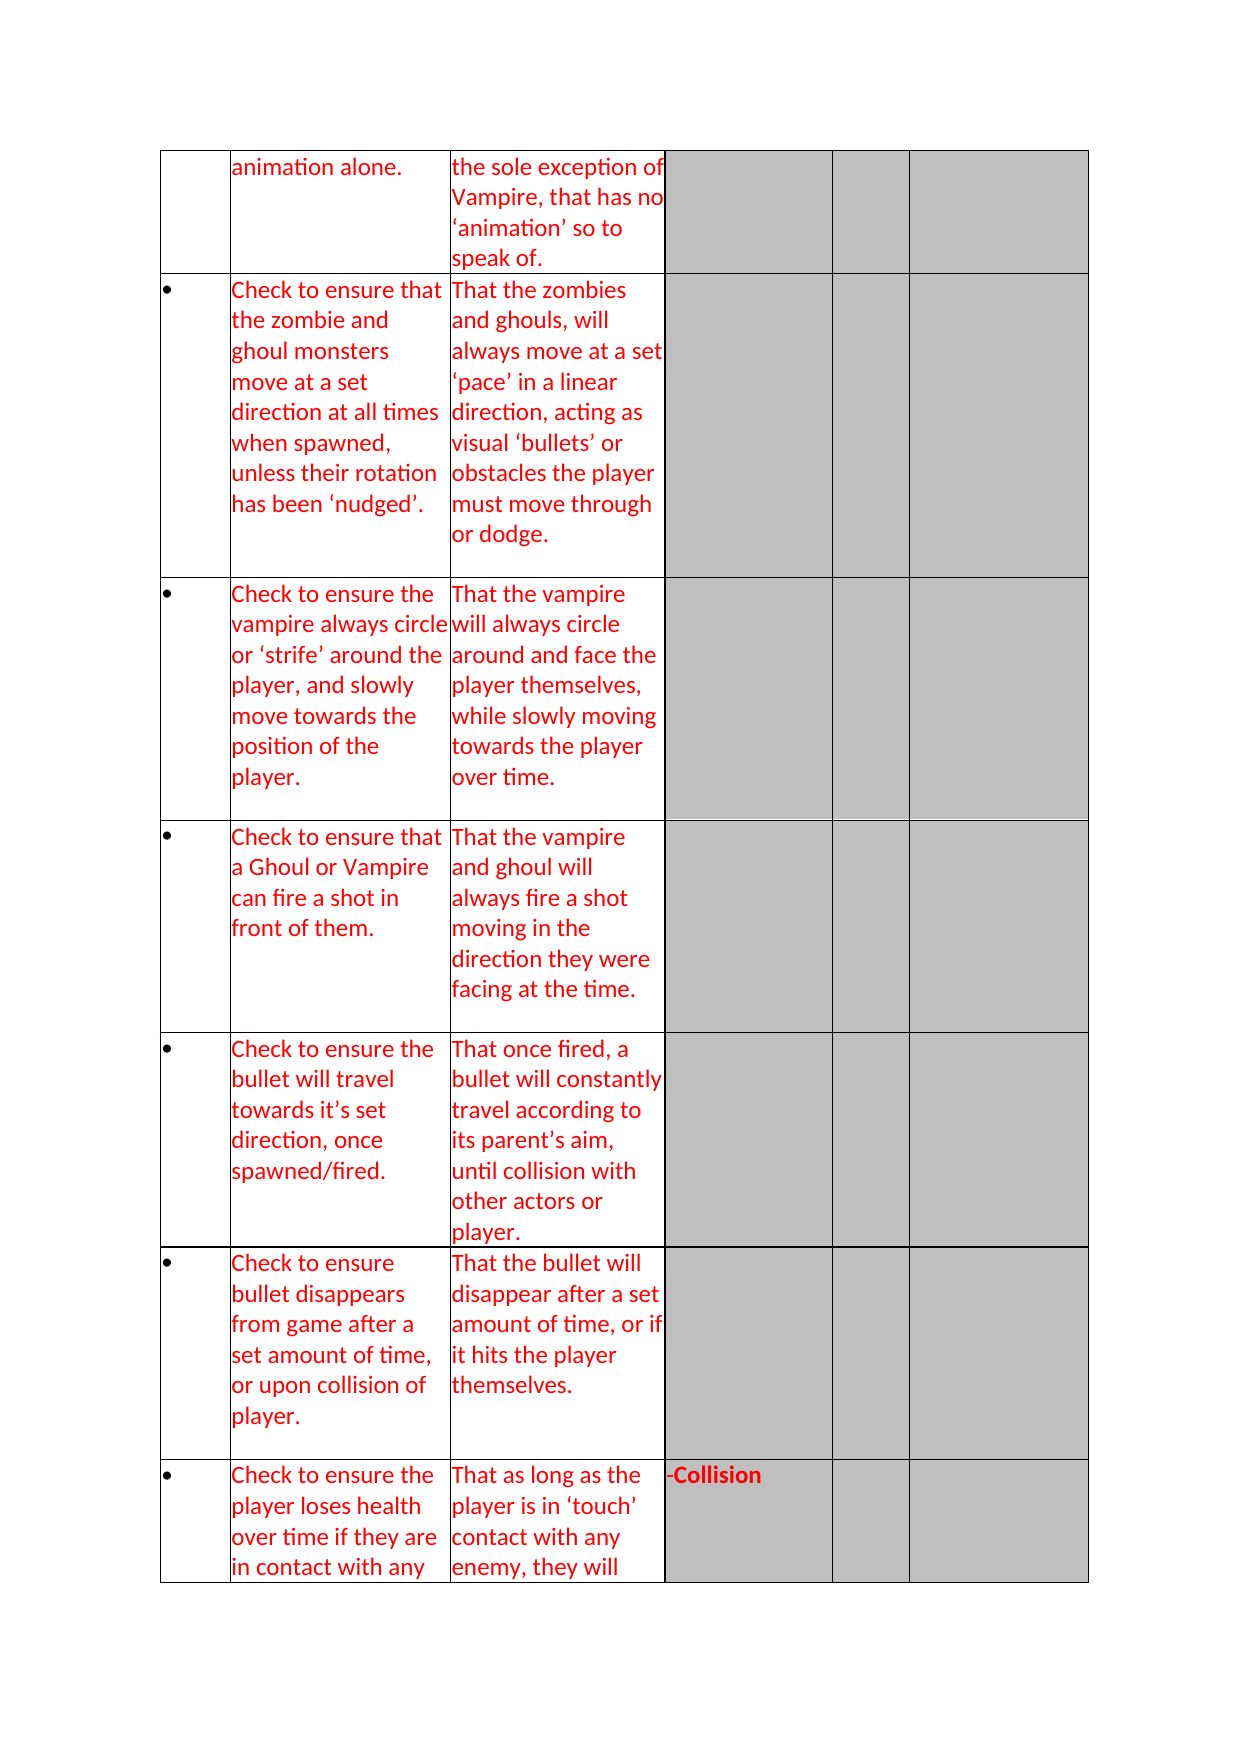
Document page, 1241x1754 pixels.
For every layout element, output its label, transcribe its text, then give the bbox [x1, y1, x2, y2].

table_cell [161, 1248, 230, 1459]
table_cell [666, 1248, 832, 1459]
table_cell [161, 1460, 230, 1582]
table_cell [833, 1248, 909, 1459]
table_cell [666, 274, 832, 577]
table_cell That the bullet will disappear after a set amount of time, or if it hits the player themselves. [451, 1248, 664, 1459]
table_cell [833, 274, 909, 577]
table_cell [666, 821, 832, 1032]
table_cell That as long as the player is in ‘touch’ contact with any enemy, they will [451, 1460, 664, 1582]
table_cell [161, 151, 230, 273]
table_cell [910, 1033, 1088, 1246]
table_cell [666, 578, 832, 819]
table_cell Check to ensure the player loses health over time if they are in contact with any [231, 1460, 450, 1582]
table_cell animation alone. [231, 151, 450, 273]
table_cell [161, 578, 230, 819]
table_cell [833, 1033, 909, 1246]
table_cell [833, 821, 909, 1032]
table_cell [910, 821, 1088, 1032]
table_cell That the vampire will always circle around and face the player themselves, while slowly moving towards the player over time. [451, 578, 664, 819]
table_cell [161, 1033, 230, 1246]
table_cell [833, 1460, 909, 1582]
table_cell [910, 1248, 1088, 1459]
table_cell [833, 151, 909, 273]
table_cell the sole exception of Vampire, that has no ‘animation’ so to speak of. [451, 151, 664, 273]
table_cell Check to ensure the vampire always circle or ‘strife’ around the player, and slowly move towards the position of the player. [231, 578, 450, 819]
table_cell Check to ensure the bullet will travel towards it’s set direction, once spawned/fired. [231, 1033, 450, 1246]
table_cell Check to ensure that a Ghoul or Vampire can fire a shot in front of them. [231, 821, 450, 1032]
table_cell [666, 1033, 832, 1246]
table_cell Check to ensure bullet disappears from game after a set amount of time, or upon collision of player. [231, 1248, 450, 1459]
table_cell [910, 274, 1088, 577]
table_cell -Collision [666, 1460, 832, 1582]
table_cell [666, 151, 832, 273]
table_cell Check to ensure that the zombie and ghoul monsters move at a set direction at all times when spawned, unless their rotation has been ‘nudged’. [231, 274, 450, 577]
table_cell [161, 274, 230, 577]
table_cell That the zombies and ghouls, will always move at a set ‘pace’ in a linear direction, acting as visual ‘bullets’ or obstacles the player must move through or dodge. [451, 274, 664, 577]
table_cell That the vampire and ghoul will always fire a shot moving in the direction they were facing at the time. [451, 821, 664, 1032]
table_cell [910, 578, 1088, 819]
table_cell [833, 578, 909, 819]
table_cell [161, 821, 230, 1032]
table_cell [910, 1460, 1088, 1582]
table_cell [910, 151, 1088, 273]
table_cell That once fired, a bullet will constantly travel according to its parent’s aim, until collision with other actors or player. [451, 1033, 664, 1246]
